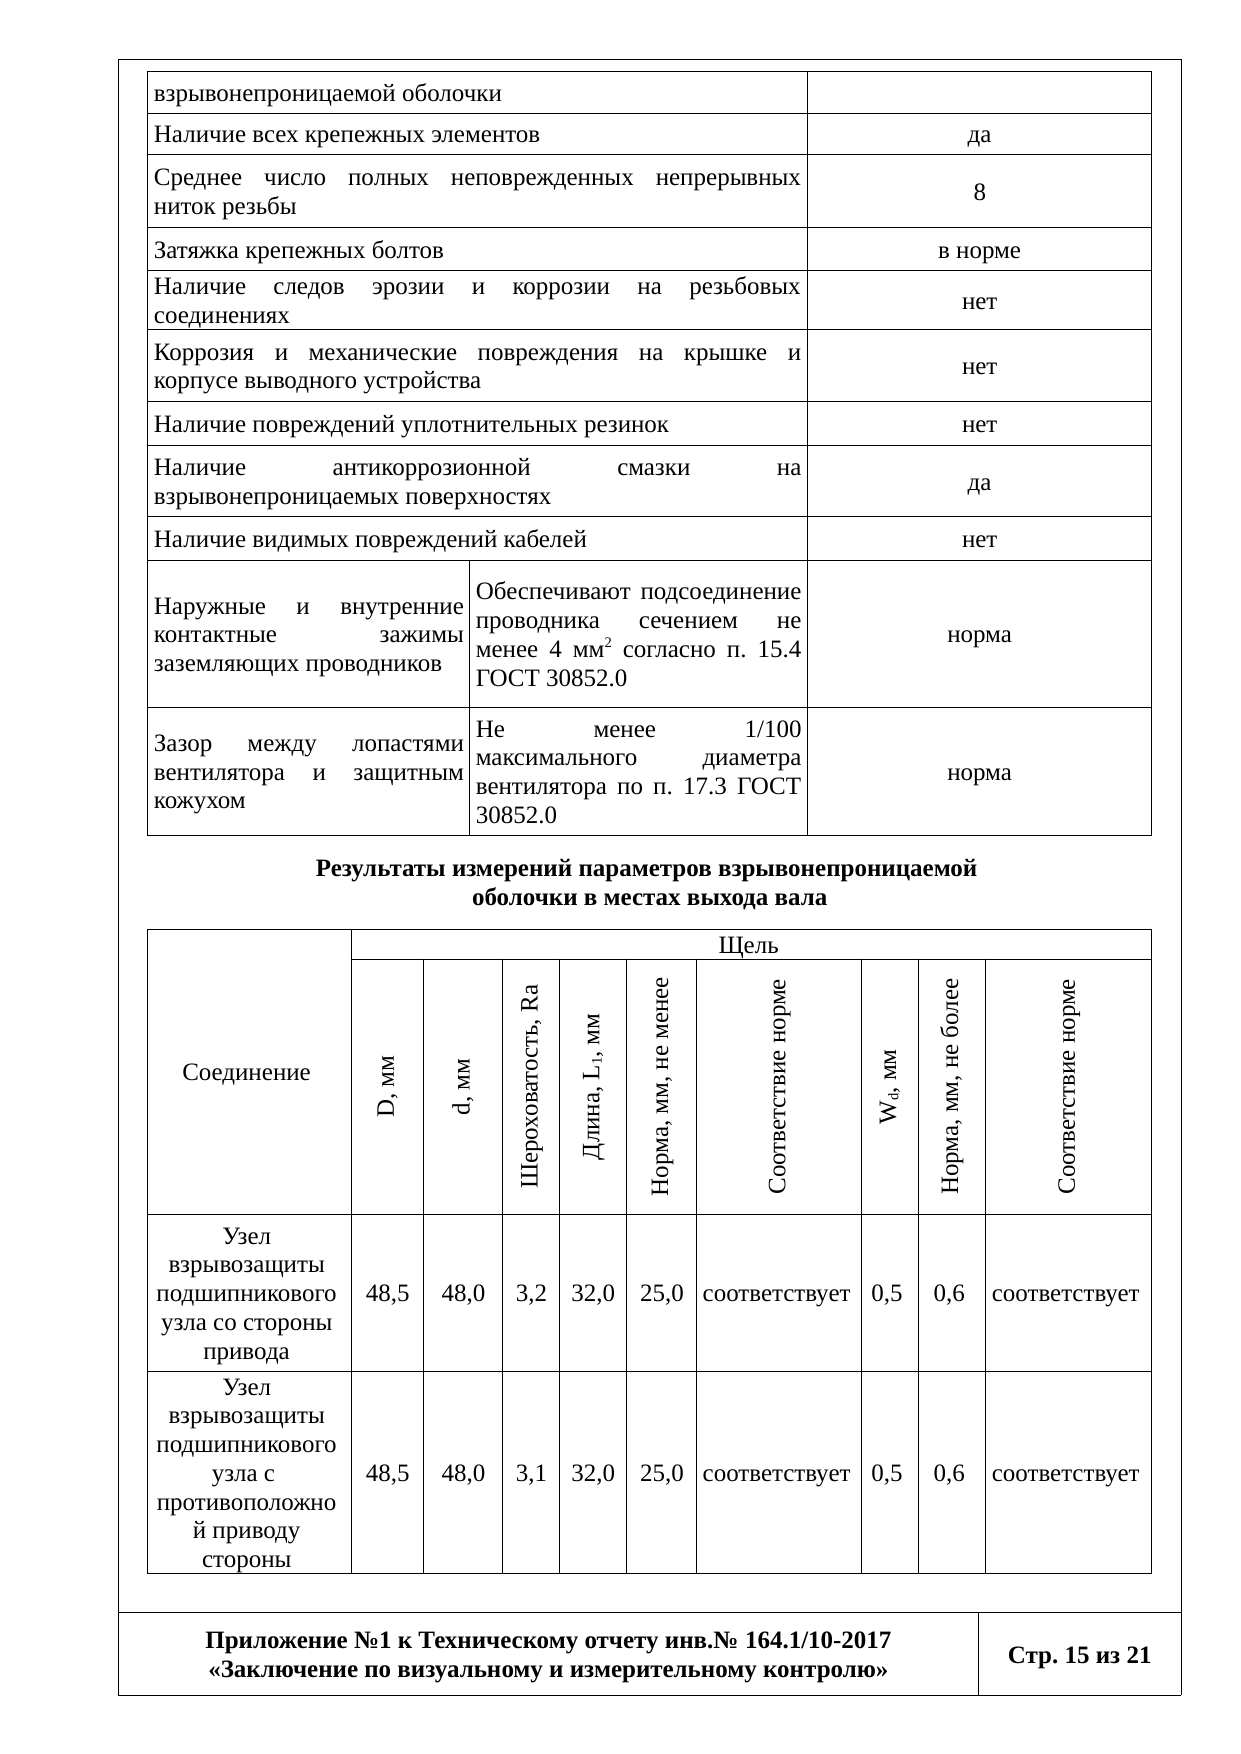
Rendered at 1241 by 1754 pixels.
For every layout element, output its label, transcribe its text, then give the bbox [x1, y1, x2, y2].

table_cell Узел взрывозащиты подшипникового узла с противоположной приводу стороны [148, 1372, 351, 1573]
table_cell Соответствие норме [986, 960, 1151, 1214]
table_cell соответствует [697, 1372, 861, 1573]
table_cell Затяжка крепежных болтов [148, 228, 807, 270]
table_cell Наличие видимых повреждений кабелей [148, 517, 807, 560]
table_cell Не менее 1/100 максимального диаметра вентилятора по п. 17.3 ГОСТ 30852.0 [470, 708, 807, 835]
table_cell 48,5 [352, 1215, 423, 1371]
table_cell Коррозия и механические повреждения на крышке и корпусе выводного устройства [148, 330, 807, 401]
table_cell нет [808, 517, 1151, 560]
table_cell Шероховатость, Ra [503, 960, 559, 1214]
table_cell норма [808, 708, 1151, 835]
table_header Соединение [148, 930, 351, 1214]
table_cell Норма, мм, не менее [627, 960, 696, 1214]
table_cell Узел взрывозащиты подшипникового узла со стороны привода [148, 1215, 351, 1371]
table_cell 48,0 [424, 1215, 502, 1371]
table_cell 25,0 [627, 1372, 696, 1573]
table_cell 0,6 [919, 1372, 985, 1573]
table_cell соответствует [986, 1215, 1151, 1371]
table_cell Зазор между лопастями вентилятора и защитным кожухом [148, 708, 469, 835]
table_cell 0,6 [919, 1215, 985, 1371]
text Результаты измерений параметров взрывонепроницаемой оболочки в местах выхода вала [148, 853, 1152, 911]
table_cell Среднее число полных неповрежденных непрерывных ниток резьбы [148, 155, 807, 227]
table_cell нет [808, 402, 1151, 445]
table_cell да [808, 114, 1151, 154]
table_cell D, мм [352, 960, 423, 1214]
table_cell 3,1 [503, 1372, 559, 1573]
table_cell Наружные и внутренние контактные зажимы заземляющих проводников [148, 561, 469, 707]
table_cell 0,5 [862, 1372, 918, 1573]
table_cell 48,5 [352, 1372, 423, 1573]
table_cell 3,2 [503, 1215, 559, 1371]
table_cell 48,0 [424, 1372, 502, 1573]
table_cell взрывонепроницаемой оболочки [148, 72, 807, 113]
table_cell 8 [808, 155, 1151, 227]
table_cell Наличие повреждений уплотнительных резинок [148, 402, 807, 445]
table_cell 32,0 [560, 1372, 626, 1573]
table_cell Соответствие норме [697, 960, 861, 1214]
table_cell Наличие следов эрозии и коррозии на резьбовых соединениях [148, 271, 807, 329]
table_cell Наличие всех крепежных элементов [148, 114, 807, 154]
table_cell Наличие антикоррозионной смазки на взрывонепроницаемых поверхностях [148, 446, 807, 516]
table_cell [808, 72, 1151, 113]
table_cell Длина, L1, мм [560, 960, 626, 1214]
table_cell нет [808, 271, 1151, 329]
table_cell да [808, 446, 1151, 516]
table_cell нет [808, 330, 1151, 401]
table_header Щель [352, 930, 1151, 958]
table_cell Wd, мм [862, 960, 918, 1214]
table_cell 0,5 [862, 1215, 918, 1371]
table_cell в норме [808, 228, 1151, 270]
table_cell соответствует [697, 1215, 861, 1371]
table_cell Норма, мм, не более [919, 960, 985, 1214]
table_cell норма [808, 561, 1151, 707]
table_cell 32,0 [560, 1215, 626, 1371]
table_cell 25,0 [627, 1215, 696, 1371]
table_cell соответствует [986, 1372, 1151, 1573]
table_cell Обеспечивают подсоединение проводника сечением не менее 4 мм2 согласно п. 15.4 ГОСТ 30852.0 [470, 561, 807, 707]
table_cell d, мм [424, 960, 502, 1214]
